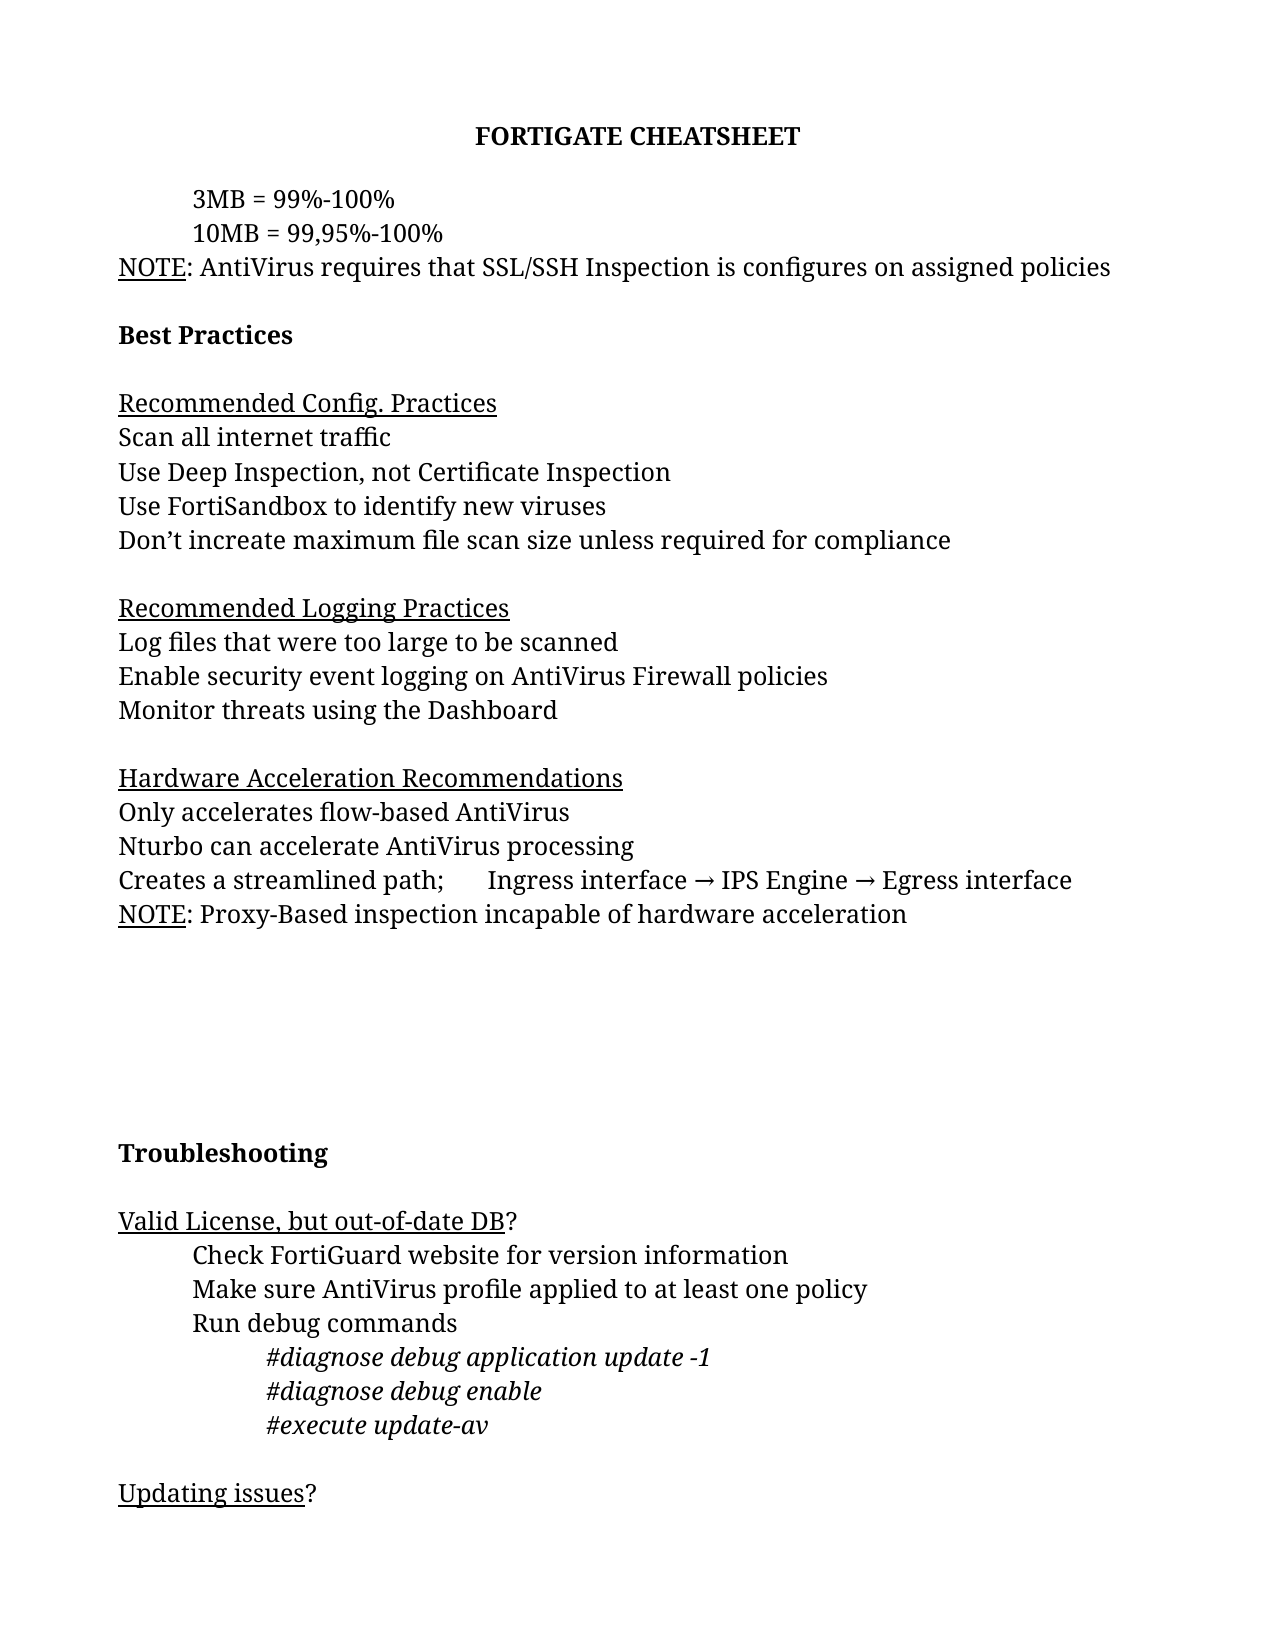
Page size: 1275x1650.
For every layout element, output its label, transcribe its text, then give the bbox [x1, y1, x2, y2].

text Troubleshooting [118, 1135, 1157, 1169]
text Don’t increate maximum file scan size unless required for compliance [118, 522, 1157, 556]
text Monitor threats using the Dashboard [118, 693, 1157, 727]
text Nturbo can accelerate AntiVirus processing [118, 829, 1157, 863]
text Scan all internet traffic [118, 420, 1157, 454]
text Valid License, but out-of-date DB? [118, 1203, 1157, 1238]
text #diagnose debug application update -1 [118, 1340, 1157, 1374]
text NOTE: Proxy-Based inspection incapable of hardware acceleration [118, 897, 1157, 931]
text Updating issues? [118, 1476, 1157, 1510]
text #execute update-av [118, 1408, 1157, 1442]
text 3MB = 99%-100% [118, 182, 1157, 216]
text Log files that were too large to be scanned [118, 624, 1157, 658]
text Use FortiSandbox to identify new viruses [118, 488, 1157, 522]
text Make sure AntiVirus profile applied to at least one policy [118, 1272, 1157, 1306]
text Hardware Acceleration Recommendations [118, 761, 1157, 795]
text Enable security event logging on AntiVirus Firewall policies [118, 658, 1157, 693]
text Use Deep Inspection, not Certificate Inspection [118, 454, 1157, 488]
text Only accelerates flow-based AntiVirus [118, 795, 1157, 829]
text #diagnose debug enable [118, 1374, 1157, 1408]
text 10MB = 99,95%-100% [118, 216, 1157, 250]
text Check FortiGuard website for version information [118, 1238, 1157, 1272]
text NOTE: AntiVirus requires that SSL/SSH Inspection is configures on assigned policies [118, 250, 1157, 284]
text Recommended Config. Practices [118, 386, 1157, 420]
text Run debug commands [118, 1306, 1157, 1340]
text Recommended Logging Practices [118, 590, 1157, 624]
text Best Practices [118, 318, 1157, 352]
text Creates a streamlined path; Ingress interface → IPS Engine → Egress interface [118, 863, 1157, 897]
